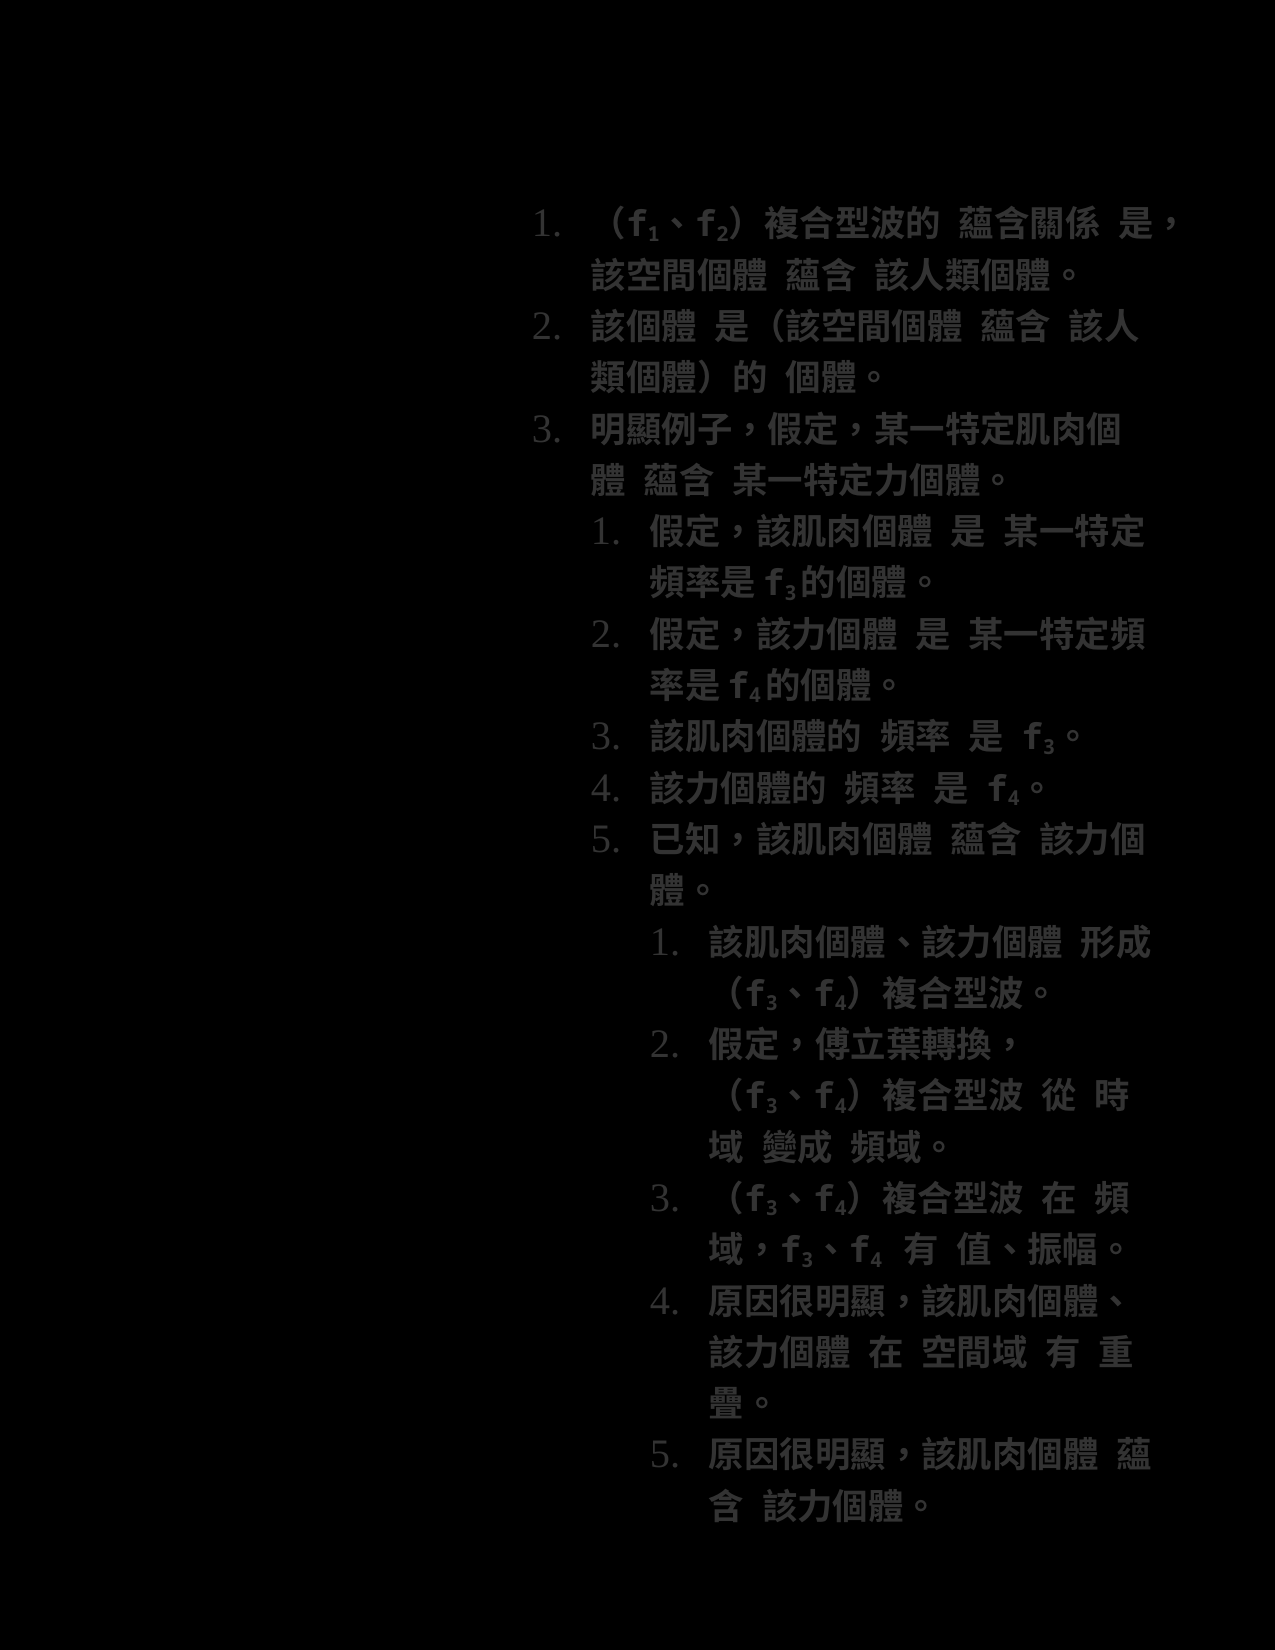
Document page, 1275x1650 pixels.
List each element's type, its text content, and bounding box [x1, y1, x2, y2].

list 假定，該力個體 是 某一特定頻率是f4的個體。 [591, 606, 1157, 709]
list 假定，傅立葉轉換，（f3、f4）複合型波 從 時域 變成 頻域。 [649, 1016, 1157, 1170]
list 原因很明顯，該肌肉個體 蘊含 該力個體。 [649, 1427, 1157, 1529]
list 該個體 是（該空間個體 蘊含 該人類個體）的 個體。 [532, 298, 1157, 401]
list 該肌肉個體的 頻率 是 f3。 [591, 709, 1157, 760]
list （f3、f4）複合型波 在 頻域，f3、f4 有 值、振幅。 [649, 1170, 1157, 1273]
list 明顯例子，假定，某一特定肌肉個體 蘊含 某一特定力個體。 [532, 401, 1157, 503]
list （f1、f2）複合型波的 蘊含關係 是，該空間個體 蘊含 該人類個體。 [532, 196, 1157, 298]
list 該力個體的 頻率 是 f4。 [591, 760, 1157, 811]
list 已知，該肌肉個體 蘊含 該力個體。 [591, 811, 1157, 914]
list 假定，該肌肉個體 是 某一特定頻率是f3的個體。 [591, 503, 1157, 606]
list 該肌肉個體、該力個體 形成（f3、f4）複合型波。 [649, 914, 1157, 1016]
list 原因很明顯，該肌肉個體、該力個體 在 空間域 有 重疊。 [649, 1273, 1157, 1427]
